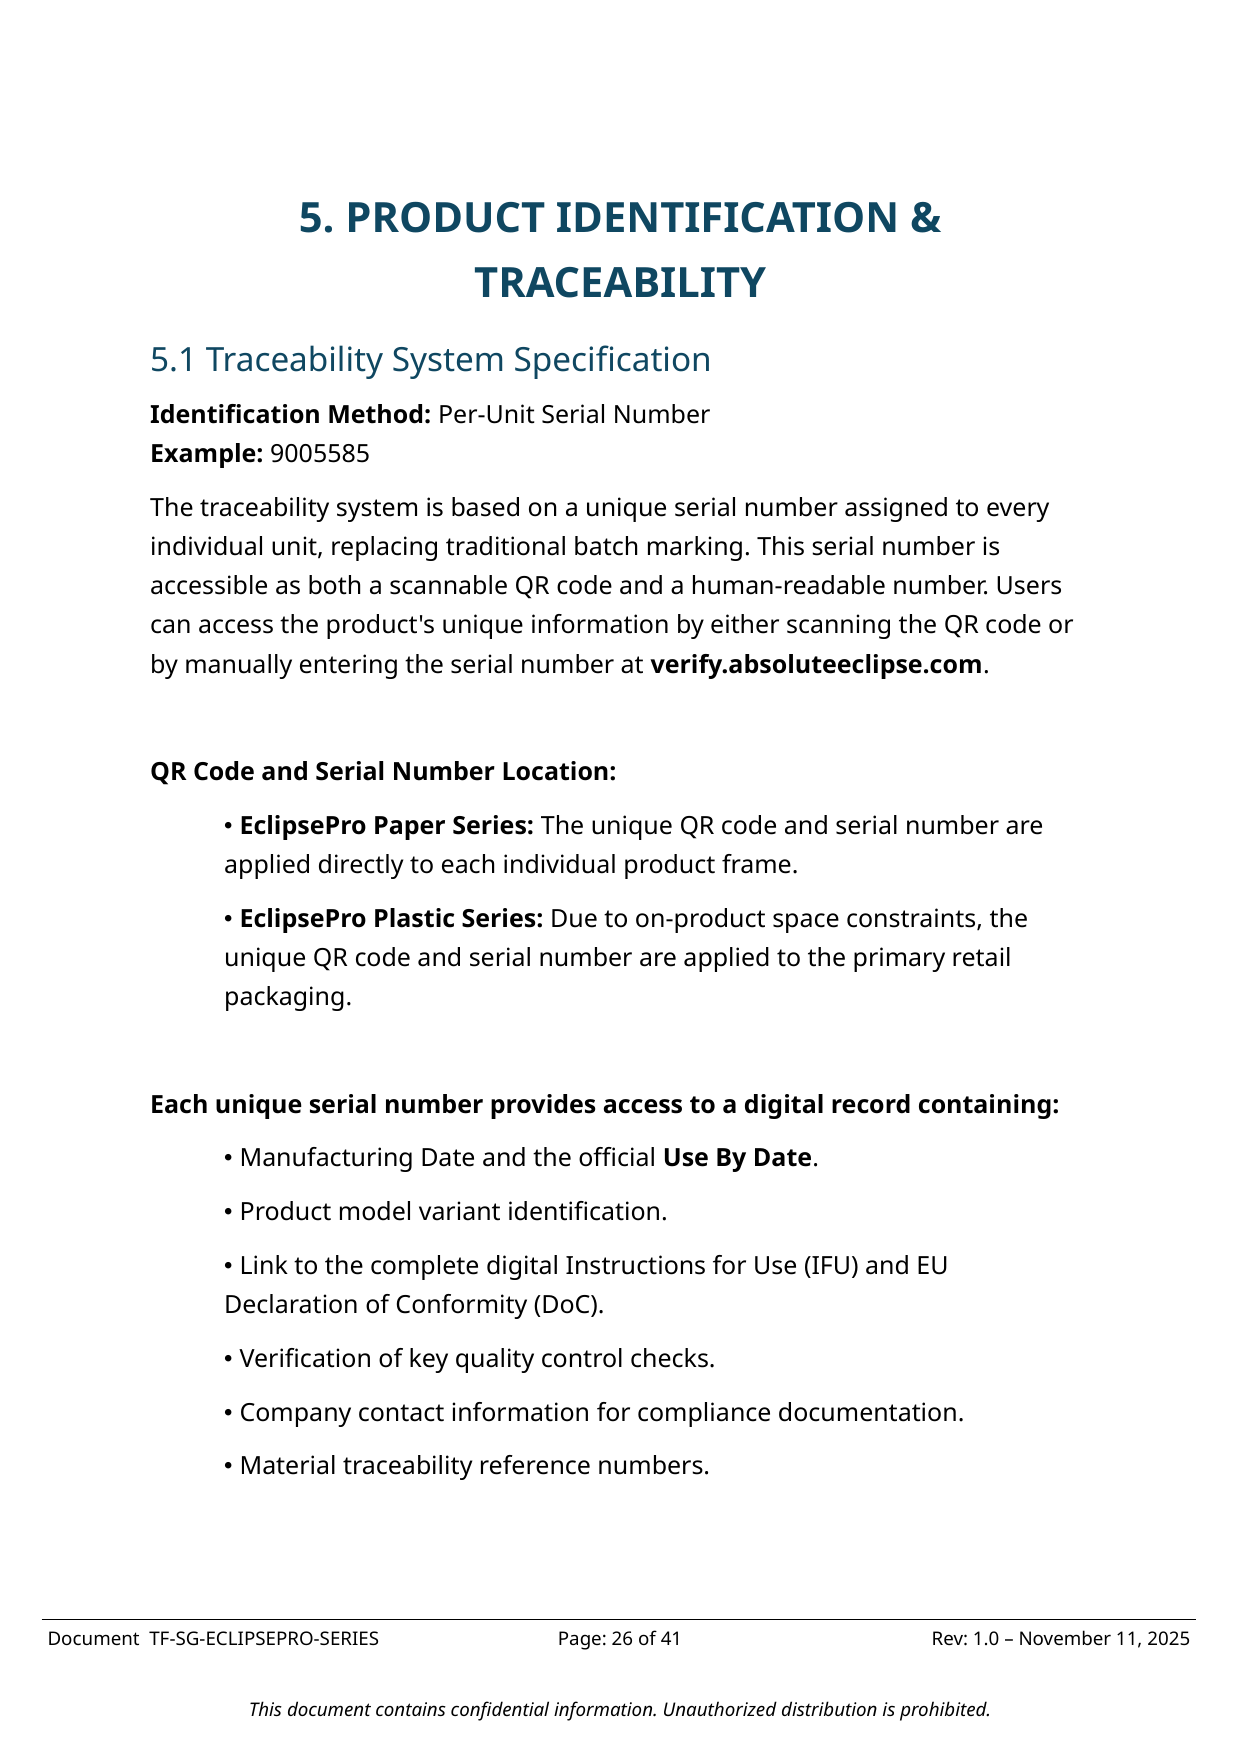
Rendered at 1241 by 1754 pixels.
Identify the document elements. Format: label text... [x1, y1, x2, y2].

list Material traceability reference numbers. [150, 1448, 1090, 1482]
list Link to the complete digital Instructions for Use (IFU) and EU Declaration of Conformity (DoC). [150, 1248, 1090, 1321]
list EclipsePro Plastic Series: Due to on-product space constraints, the unique QR code and serial number are applied to the primary retail packaging. [150, 901, 1090, 1013]
text Identification Method: Per-Unit Serial Number Example: 9005585 [150, 397, 1090, 470]
subtitle 5. PRODUCT IDENTIFICATION & TRACEABILITY [150, 187, 1090, 310]
list Product model variant identification. [150, 1194, 1090, 1228]
subtitle 5.1 Traceability System Specification [150, 336, 1090, 381]
list Verification of key quality control checks. [150, 1341, 1090, 1374]
text QR Code and Serial Number Location: [150, 754, 1090, 788]
list EclipsePro Paper Series: The unique QR code and serial number are applied directly to each individual product frame. [150, 808, 1090, 881]
text The traceability system is based on a unique serial number assigned to every individual unit, replacing traditional batch marking. This serial number is accessible as both a scannable QR code and a human-readable number. Users can access the product's unique information by either scanning the QR code or by manually entering the serial number at verify.absoluteeclipse.com. [150, 490, 1090, 680]
text Each unique serial number provides access to a digital record containing: [150, 1086, 1090, 1120]
list Company contact information for compliance documentation. [150, 1394, 1090, 1428]
list Manufacturing Date and the official Use By Date. [150, 1140, 1090, 1174]
